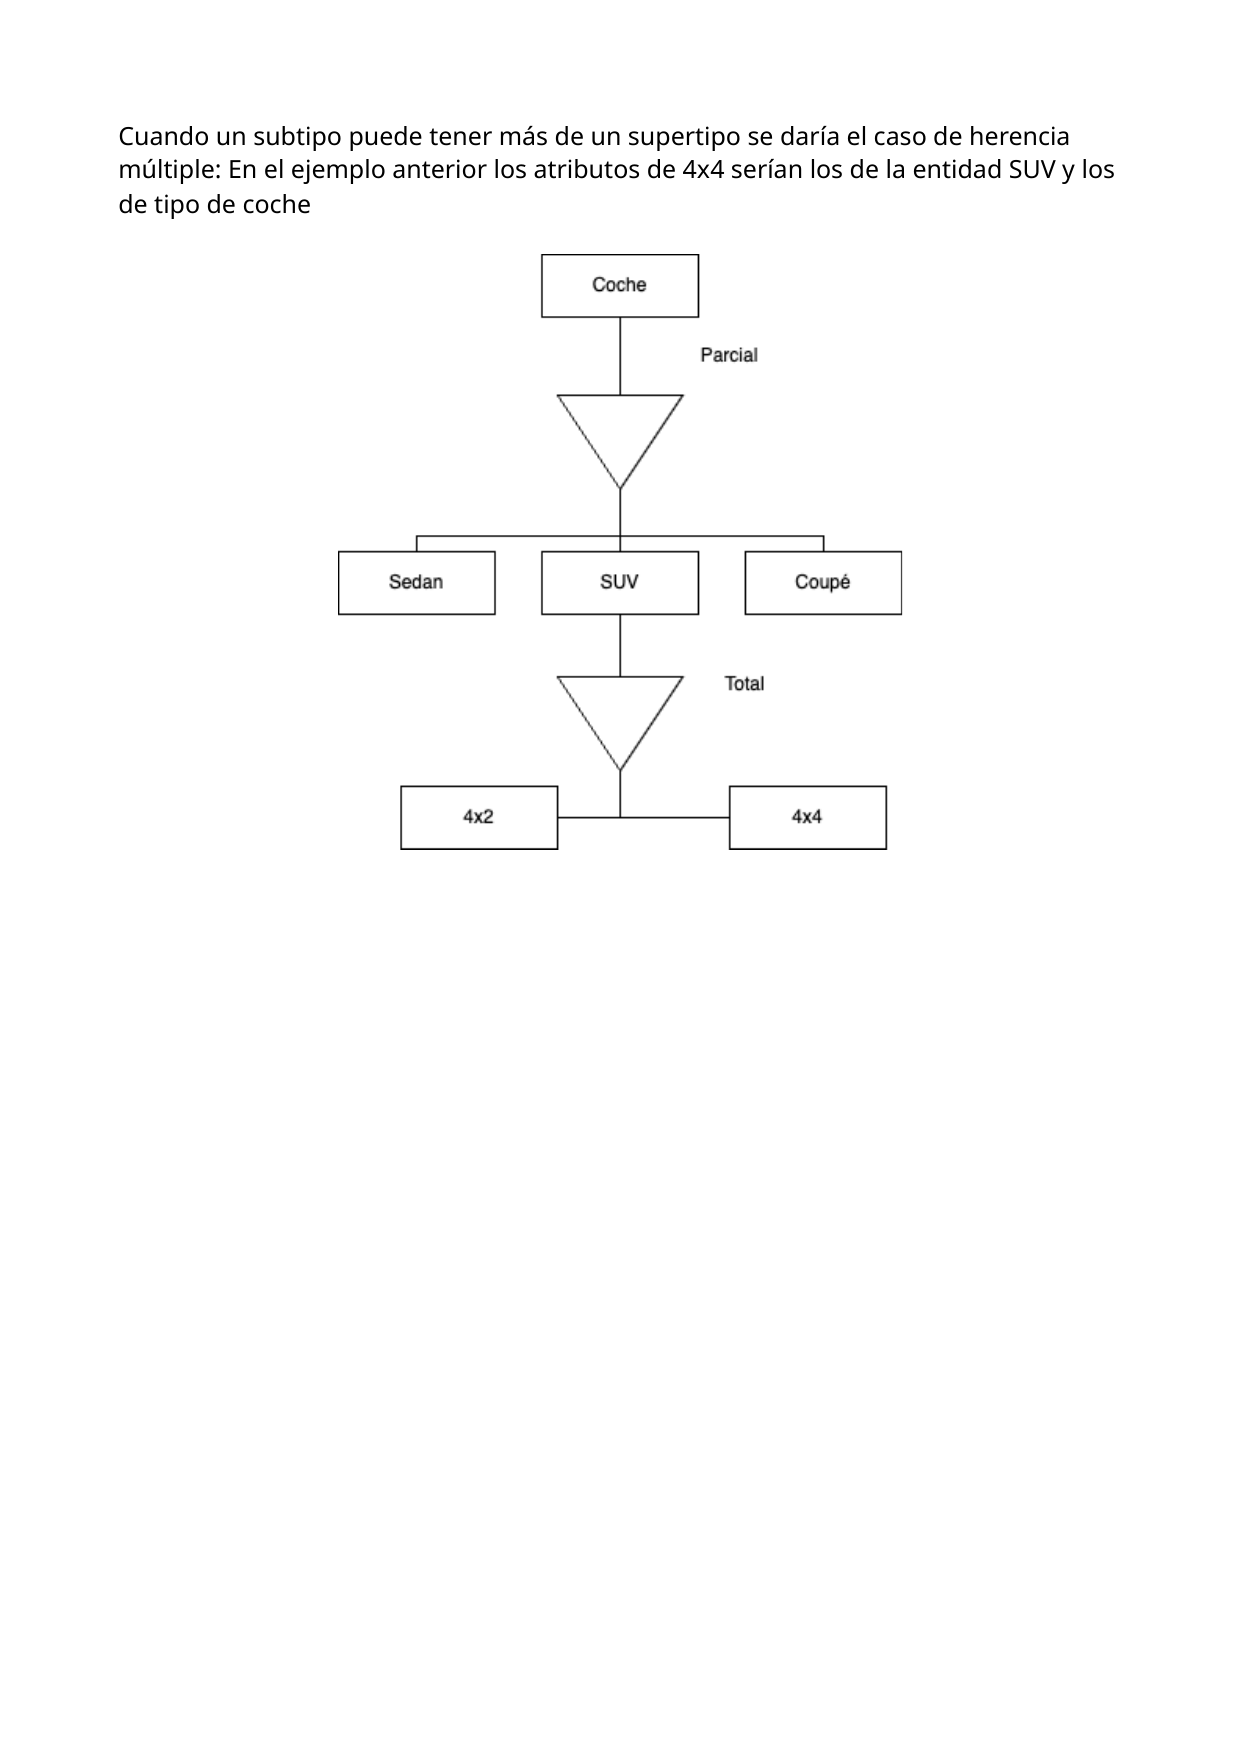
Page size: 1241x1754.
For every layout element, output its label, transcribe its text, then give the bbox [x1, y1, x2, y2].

text Cuando un subtipo puede tener más de un supertipo se daría el caso de herencia múltiple: En el ejemplo anterior los atributos de 4x4 serían los de la entidad SUV y los de tipo de coche [118, 118, 1122, 220]
picture [338, 254, 903, 850]
